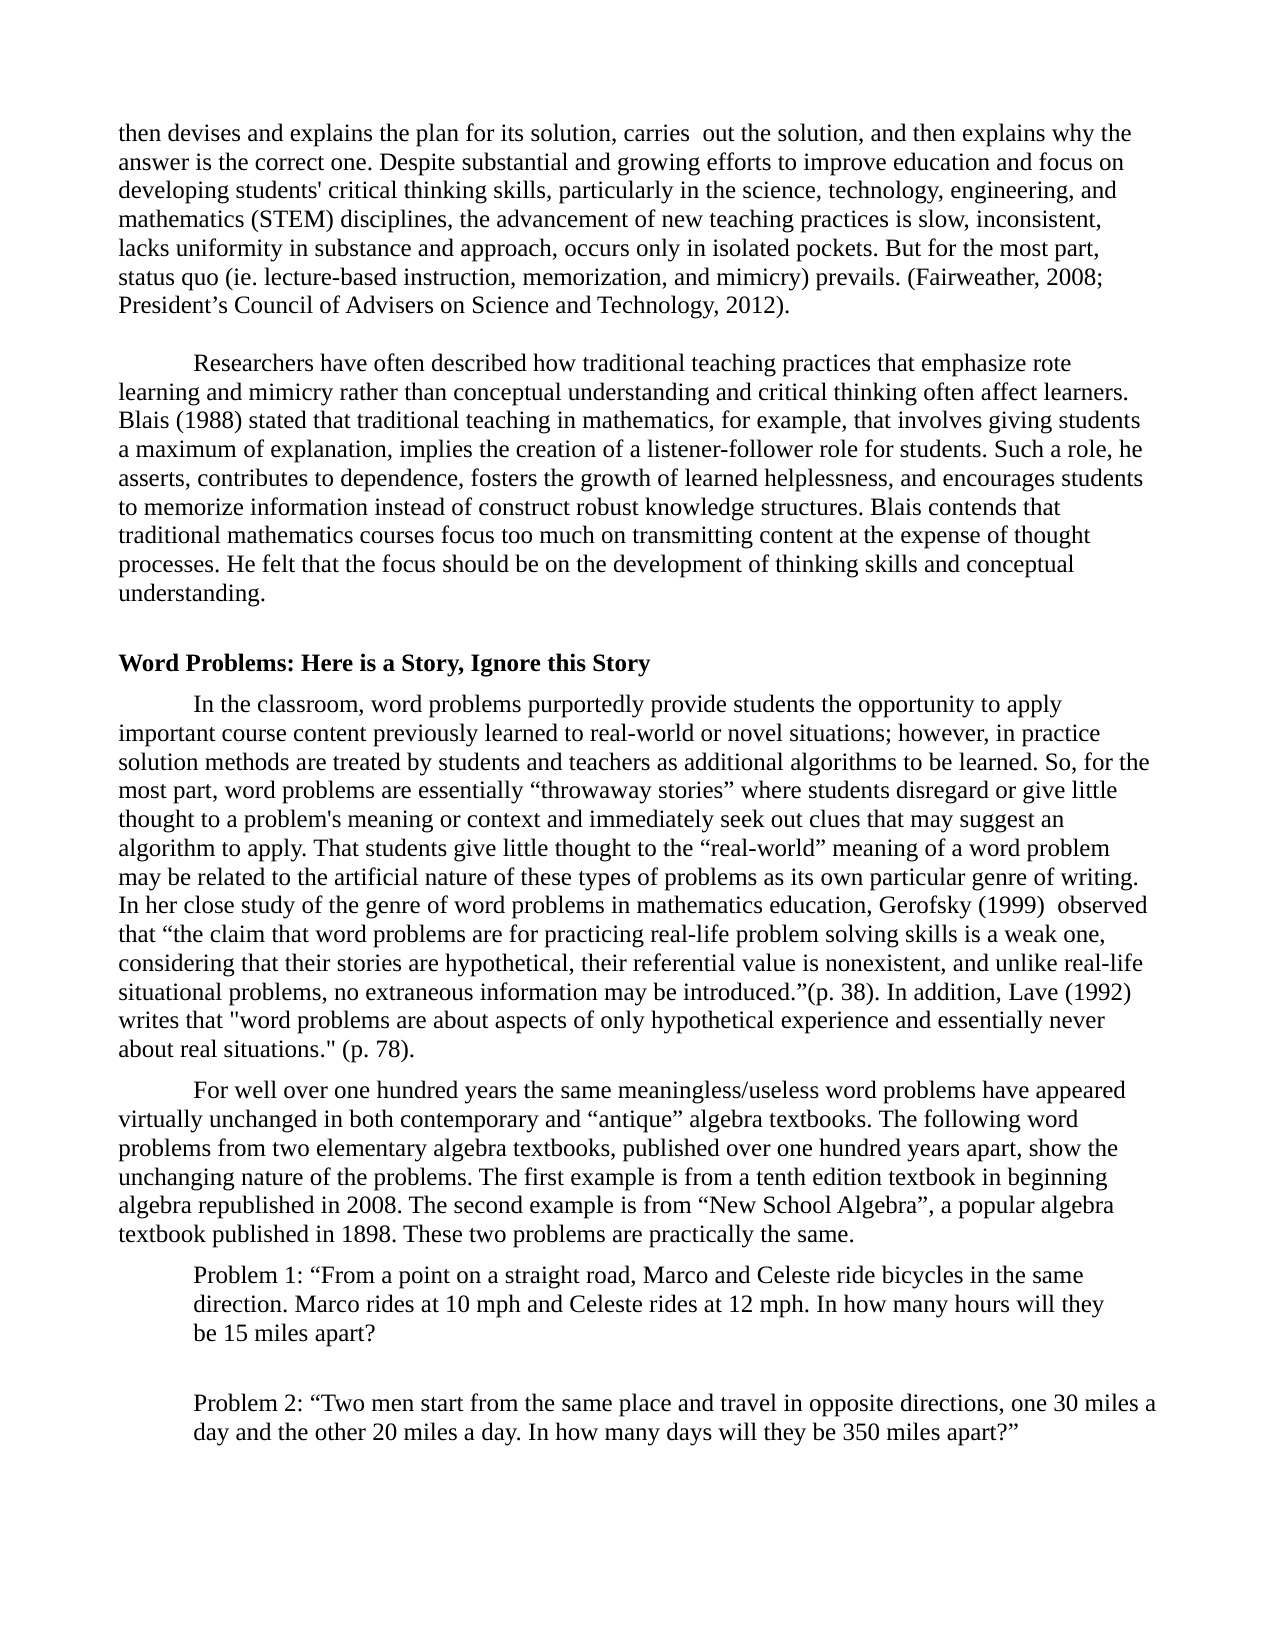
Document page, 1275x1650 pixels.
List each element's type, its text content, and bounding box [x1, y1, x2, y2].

text In the classroom, word problems purportedly provide students the opportunity to apply important course content previously learned to real-world or novel situations; however, in practice solution methods are treated by students and teachers as additional algorithms to be learned. So, for the most part, word problems are essentially “throwaway stories” where students disregard or give little thought to a problem's meaning or context and immediately seek out clues that may suggest an algorithm to apply. That students give little thought to the “real-world” meaning of a word problem may be related to the artificial nature of these types of problems as its own particular genre of writing. In her close study of the genre of word problems in mathematics education, Gerofsky (1999) observed that “the claim that word problems are for practicing real-life problem solving skills is a weak one, considering that their stories are hypothetical, their referential value is nonexistent, and unlike real-life situational problems, no extraneous information may be introduced.”(p. 38). In addition, Lave (1992) writes that "word problems are about aspects of only hypothetical experience and essentially never about real situations." (p. 78). [118, 689, 1157, 1063]
text Researchers have often described how traditional teaching practices that emphasize rote learning and mimicry rather than conceptual understanding and critical thinking often affect learners. Blais (1988) stated that traditional teaching in mathematics, for example, that involves giving students a maximum of explanation, implies the creation of a listener-follower role for students. Such a role, he asserts, contributes to dependence, fosters the growth of learned helplessness, and encourages students to memorize information instead of construct robust knowledge structures. Blais contends that traditional mathematics courses focus too much on transmitting content at the expense of thought processes. He felt that the focus should be on the development of thinking skills and conceptual understanding. [118, 348, 1157, 607]
text Problem 2: “Two men start from the same place and travel in opposite directions, one 30 miles a day and the other 20 miles a day. In how many days will they be 350 miles apart?” [118, 1388, 1157, 1446]
text then devises and explains the plan for its solution, carries out the solution, and then explains why the answer is the correct one. Despite substantial and growing efforts to improve education and focus on developing students' critical thinking skills, particularly in the science, technology, engineering, and mathematics (STEM) disciplines, the advancement of new teaching practices is slow, inconsistent, lacks uniformity in substance and approach, occurs only in isolated pockets. But for the most part, status quo (ie. lecture-based instruction, memorization, and mimicry) prevails. (Fairweather, 2008; President’s Council of Advisers on Science and Technology, 2012). [118, 118, 1157, 319]
text For well over one hundred years the same meaningless/useless word problems have appeared virtually unchanged in both contemporary and “antique” algebra textbooks. The following word problems from two elementary algebra textbooks, published over one hundred years apart, show the unchanging nature of the problems. The first example is from a tenth edition textbook in beginning algebra republished in 2008. The second example is from “New School Algebra”, a popular algebra textbook published in 1898. These two problems are practically the same. [118, 1076, 1157, 1248]
text Word Problems: Here is a Story, Ignore this Story [118, 648, 1157, 677]
text Problem 1: “From a point on a straight road, Marco and Celeste ride bicycles in the same direction. Marco rides at 10 mph and Celeste rides at 12 mph. In how many hours will they be 15 miles apart? [118, 1261, 1157, 1347]
